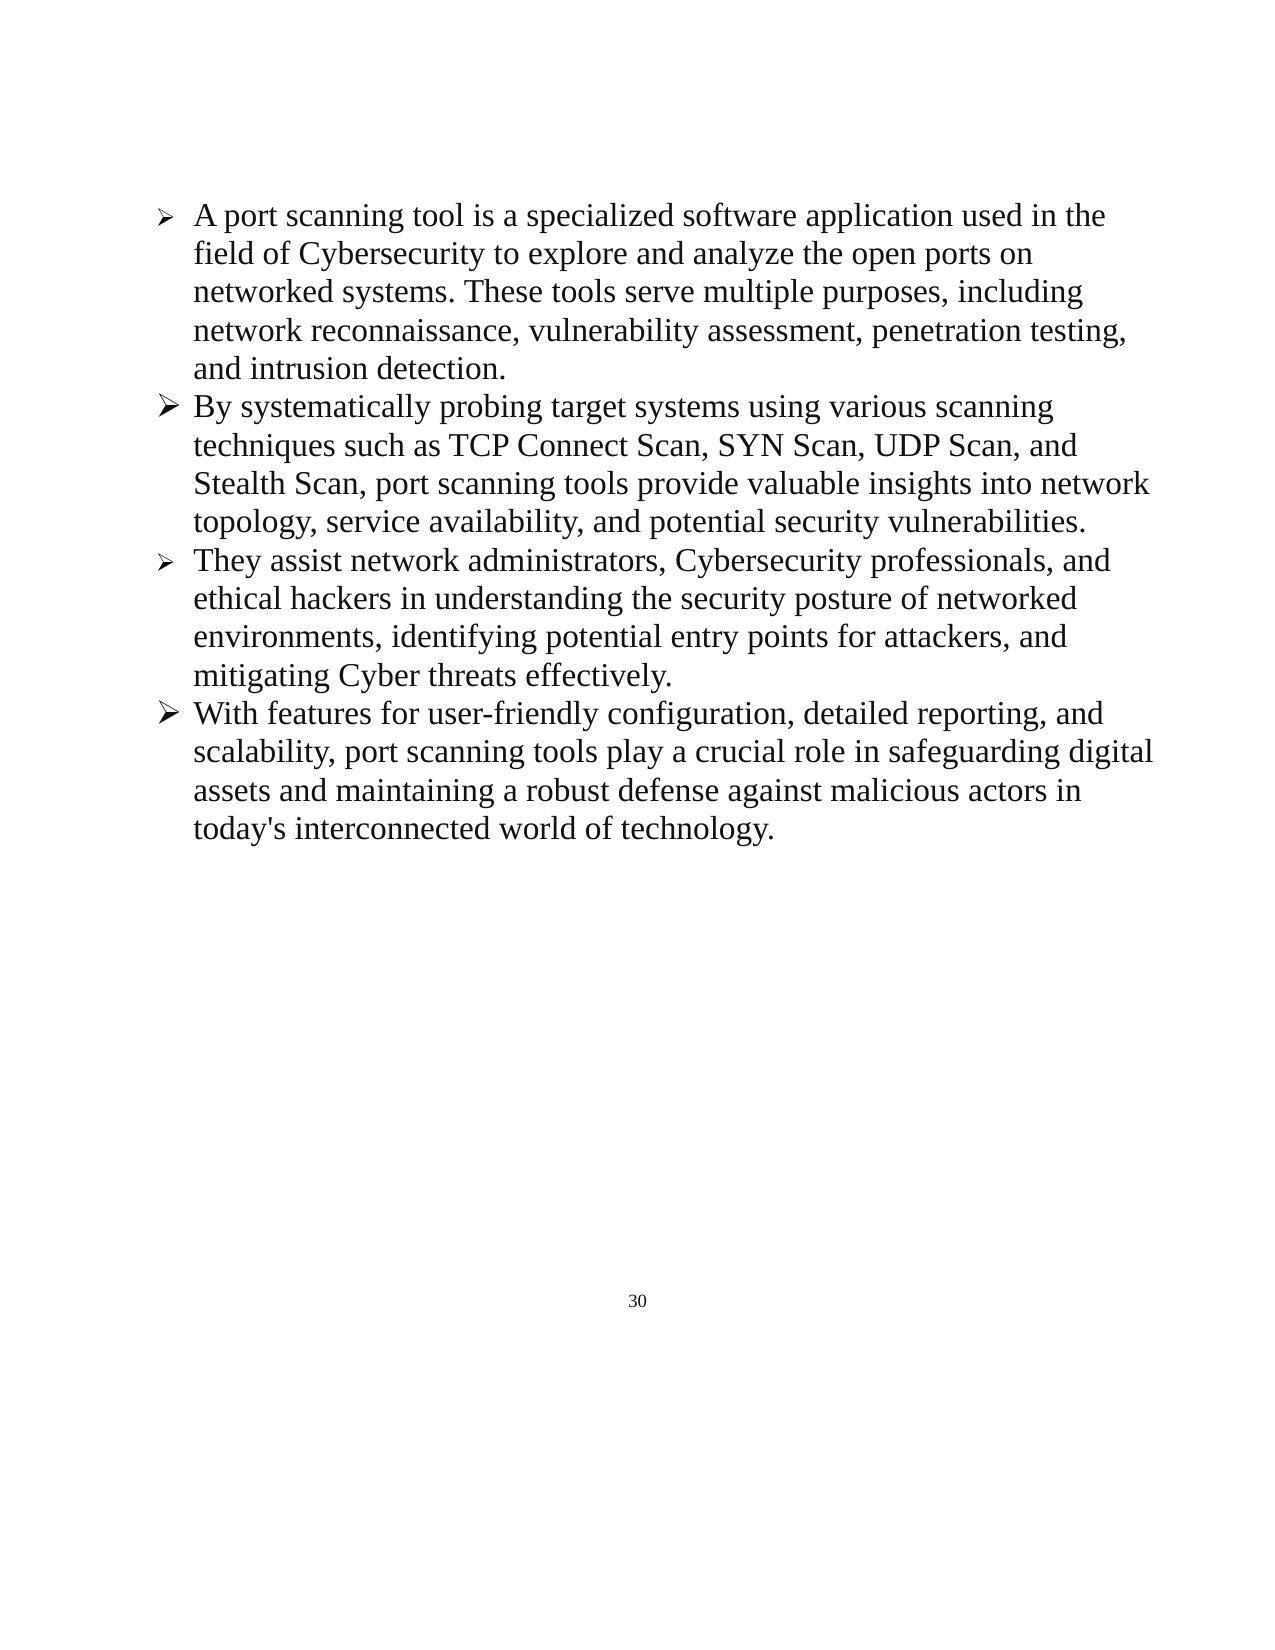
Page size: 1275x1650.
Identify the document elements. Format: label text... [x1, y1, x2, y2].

list A port scanning tool is a specialized software application used in the field of Cybersecurity to explore and analyze the open ports on networked systems. These tools serve multiple purposes, including network reconnaissance, vulnerability assessment, penetration testing, and intrusion detection. [156, 195, 1157, 386]
list By systematically probing target systems using various scanning techniques such as TCP Connect Scan, SYN Scan, UDP Scan, and Stealth Scan, port scanning tools provide valuable insights into network topology, service availability, and potential security vulnerabilities. [156, 386, 1157, 540]
list They assist network administrators, Cybersecurity professionals, and ethical hackers in understanding the security posture of networked environments, identifying potential entry points for attackers, and mitigating Cyber threats effectively. [156, 540, 1157, 693]
list With features for user-friendly configuration, detailed reporting, and scalability, port scanning tools play a crucial role in safeguarding digital assets and maintaining a robust defense against malicious actors in today's interconnected world of technology. [156, 693, 1157, 846]
text 30 [118, 1290, 1157, 1311]
